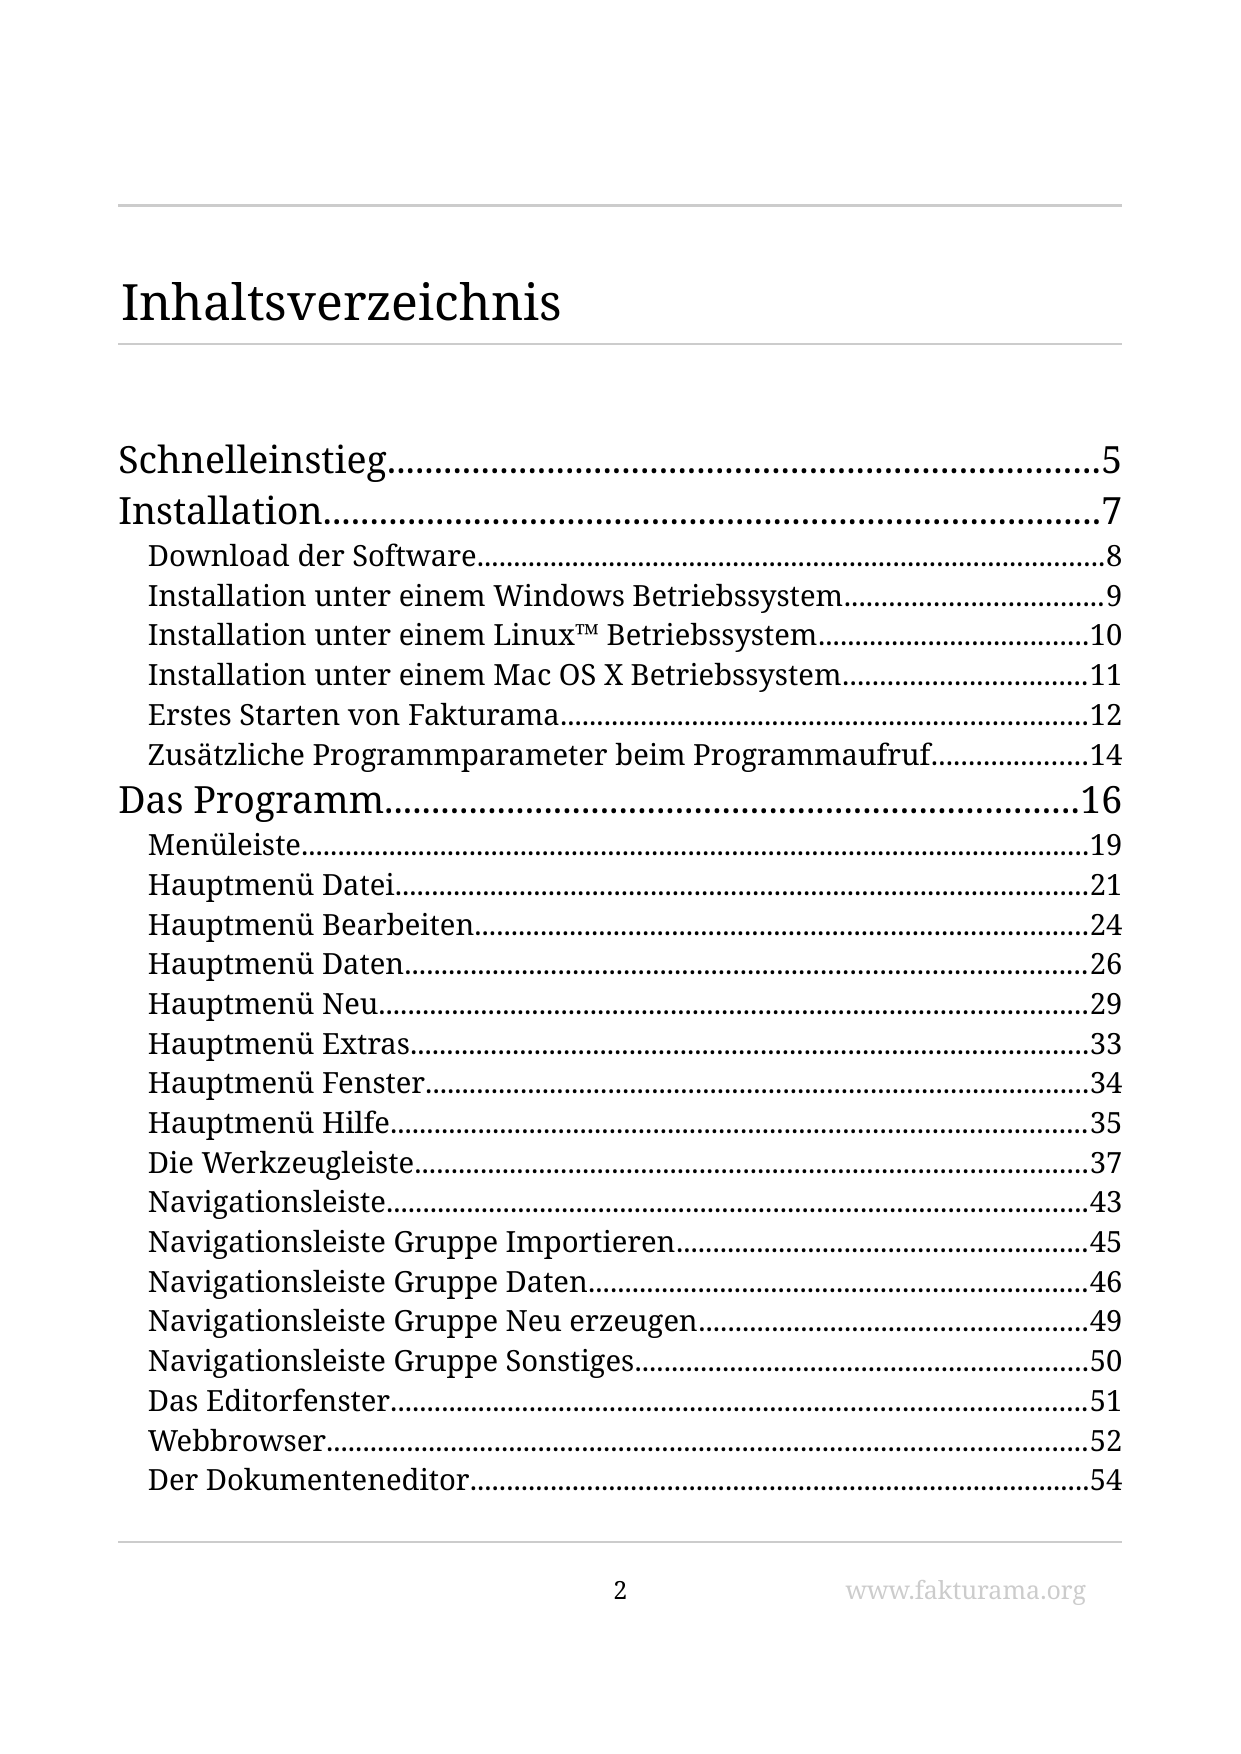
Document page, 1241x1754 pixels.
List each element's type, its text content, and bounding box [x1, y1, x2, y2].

text Hauptmenü Hilfe 35 [148, 1102, 1122, 1142]
text Das Programm 16 [118, 773, 1122, 824]
text Hauptmenü Daten 26 [148, 943, 1122, 983]
text Die Werkzeugleiste 37 [148, 1142, 1122, 1182]
text Navigationsleiste Gruppe Daten 46 [148, 1261, 1122, 1301]
subtitle Inhaltsverzeichnis [118, 264, 1122, 343]
text Hauptmenü Neu 29 [148, 983, 1122, 1023]
text Navigationsleiste Gruppe Neu erzeugen 49 [148, 1301, 1122, 1340]
text Erstes Starten von Fakturama 12 [148, 694, 1122, 734]
text Installation 7 [118, 484, 1122, 535]
text Hauptmenü Fenster 34 [148, 1063, 1122, 1102]
text Das Editorfenster 51 [148, 1380, 1122, 1420]
text Der Dokumenteneditor 54 [148, 1459, 1122, 1499]
text Zusätzliche Programmparameter beim Programmaufruf 14 [148, 734, 1122, 773]
text Hauptmenü Extras 33 [148, 1023, 1122, 1063]
text Download der Software 8 [148, 535, 1122, 575]
text Webbrowser 52 [148, 1420, 1122, 1459]
text Menüleiste 19 [148, 824, 1122, 864]
text Hauptmenü Bearbeiten 24 [148, 904, 1122, 943]
text Navigationsleiste Gruppe Sonstiges 50 [148, 1340, 1122, 1380]
text Navigationsleiste 43 [148, 1182, 1122, 1221]
text Hauptmenü Datei 21 [148, 864, 1122, 904]
text Navigationsleiste Gruppe Importieren 45 [148, 1221, 1122, 1261]
text Installation unter einem Mac OS X Betriebssystem 11 [148, 654, 1122, 694]
text Schnelleinstieg 5 [118, 433, 1122, 484]
text Installation unter einem Windows Betriebssystem 9 [148, 575, 1122, 615]
text Installation unter einem Linux™ Betriebssystem 10 [148, 615, 1122, 654]
